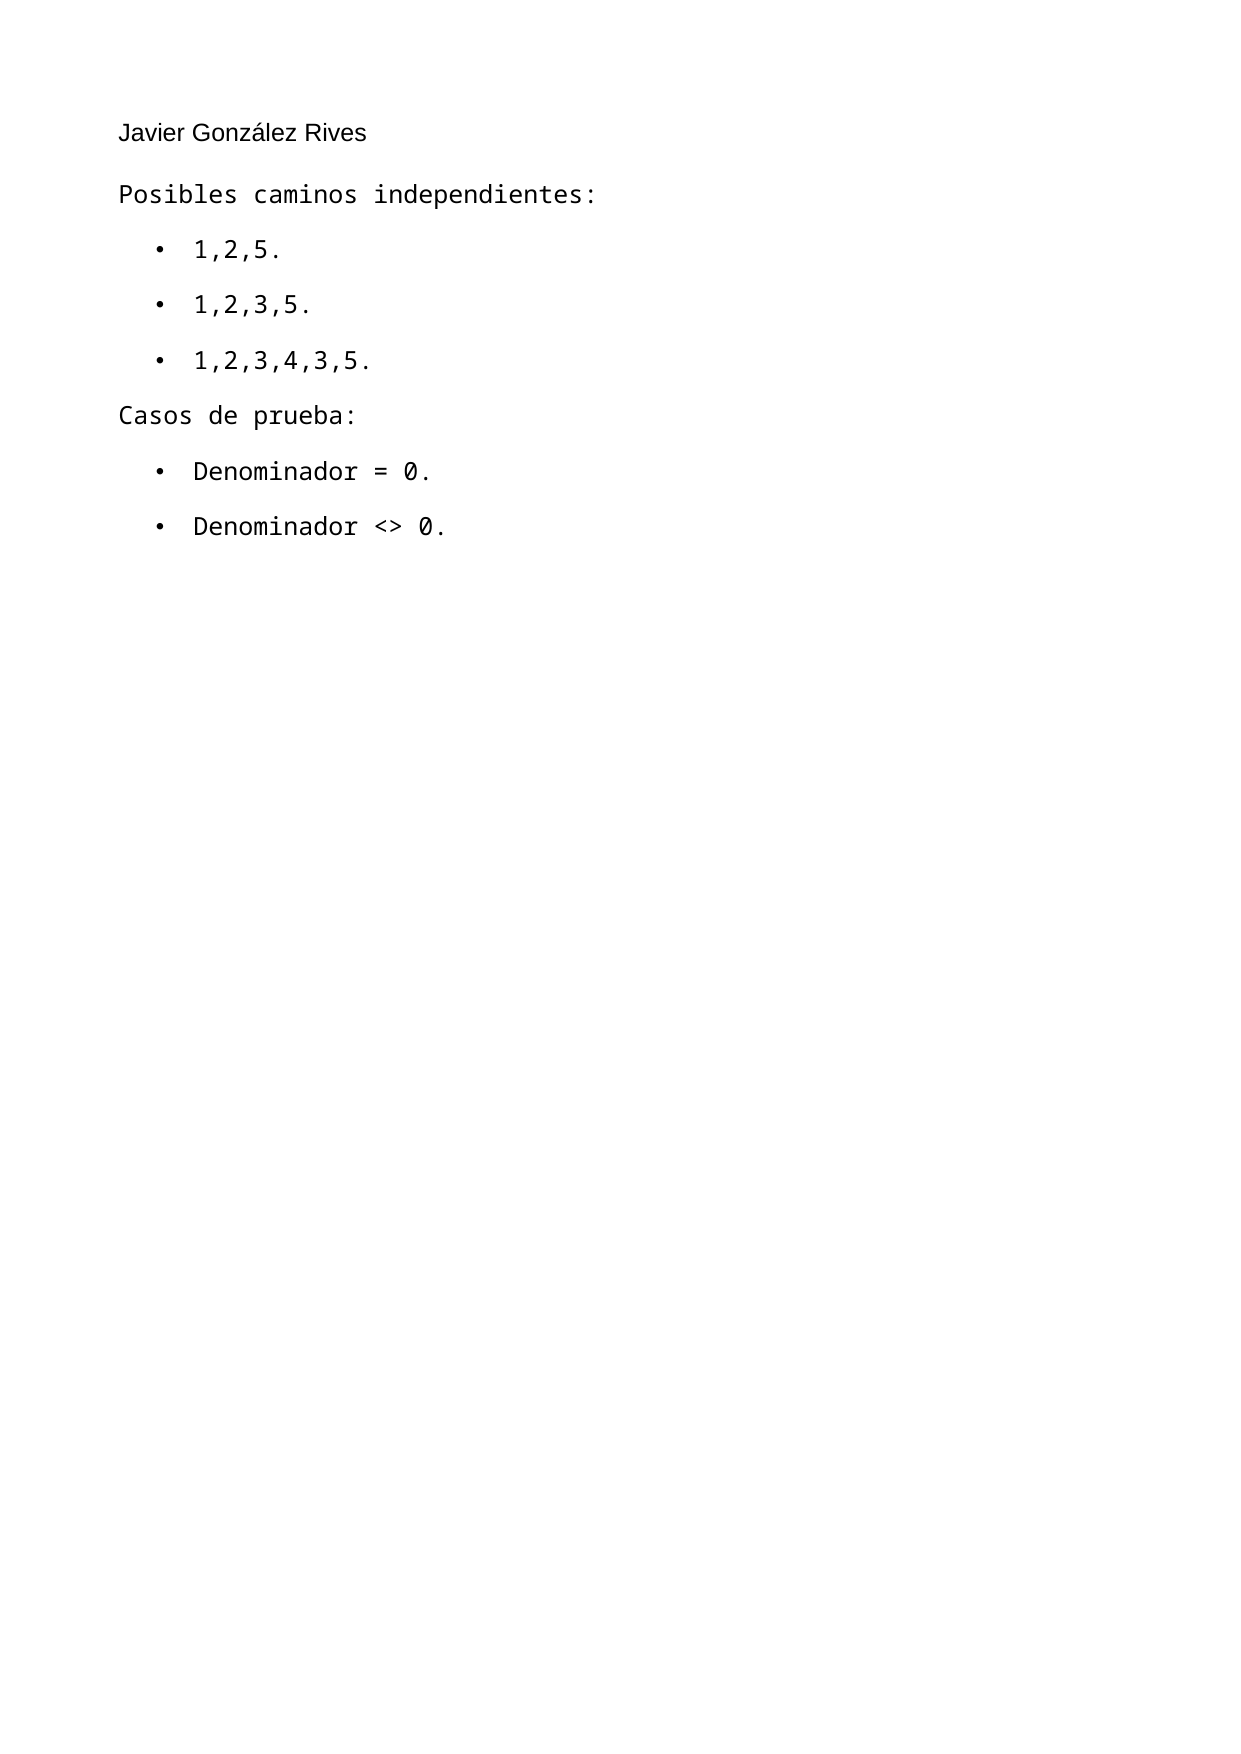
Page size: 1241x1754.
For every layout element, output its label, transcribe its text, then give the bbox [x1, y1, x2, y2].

text Posibles caminos independientes: [118, 176, 1122, 210]
list Denominador = 0. [156, 453, 1122, 487]
text Casos de prueba: [118, 398, 1122, 432]
list 1,2,5. [156, 232, 1122, 266]
list 1,2,3,5. [156, 287, 1122, 321]
list Denominador <> 0. [156, 509, 1122, 543]
list 1,2,3,4,3,5. [156, 343, 1122, 377]
